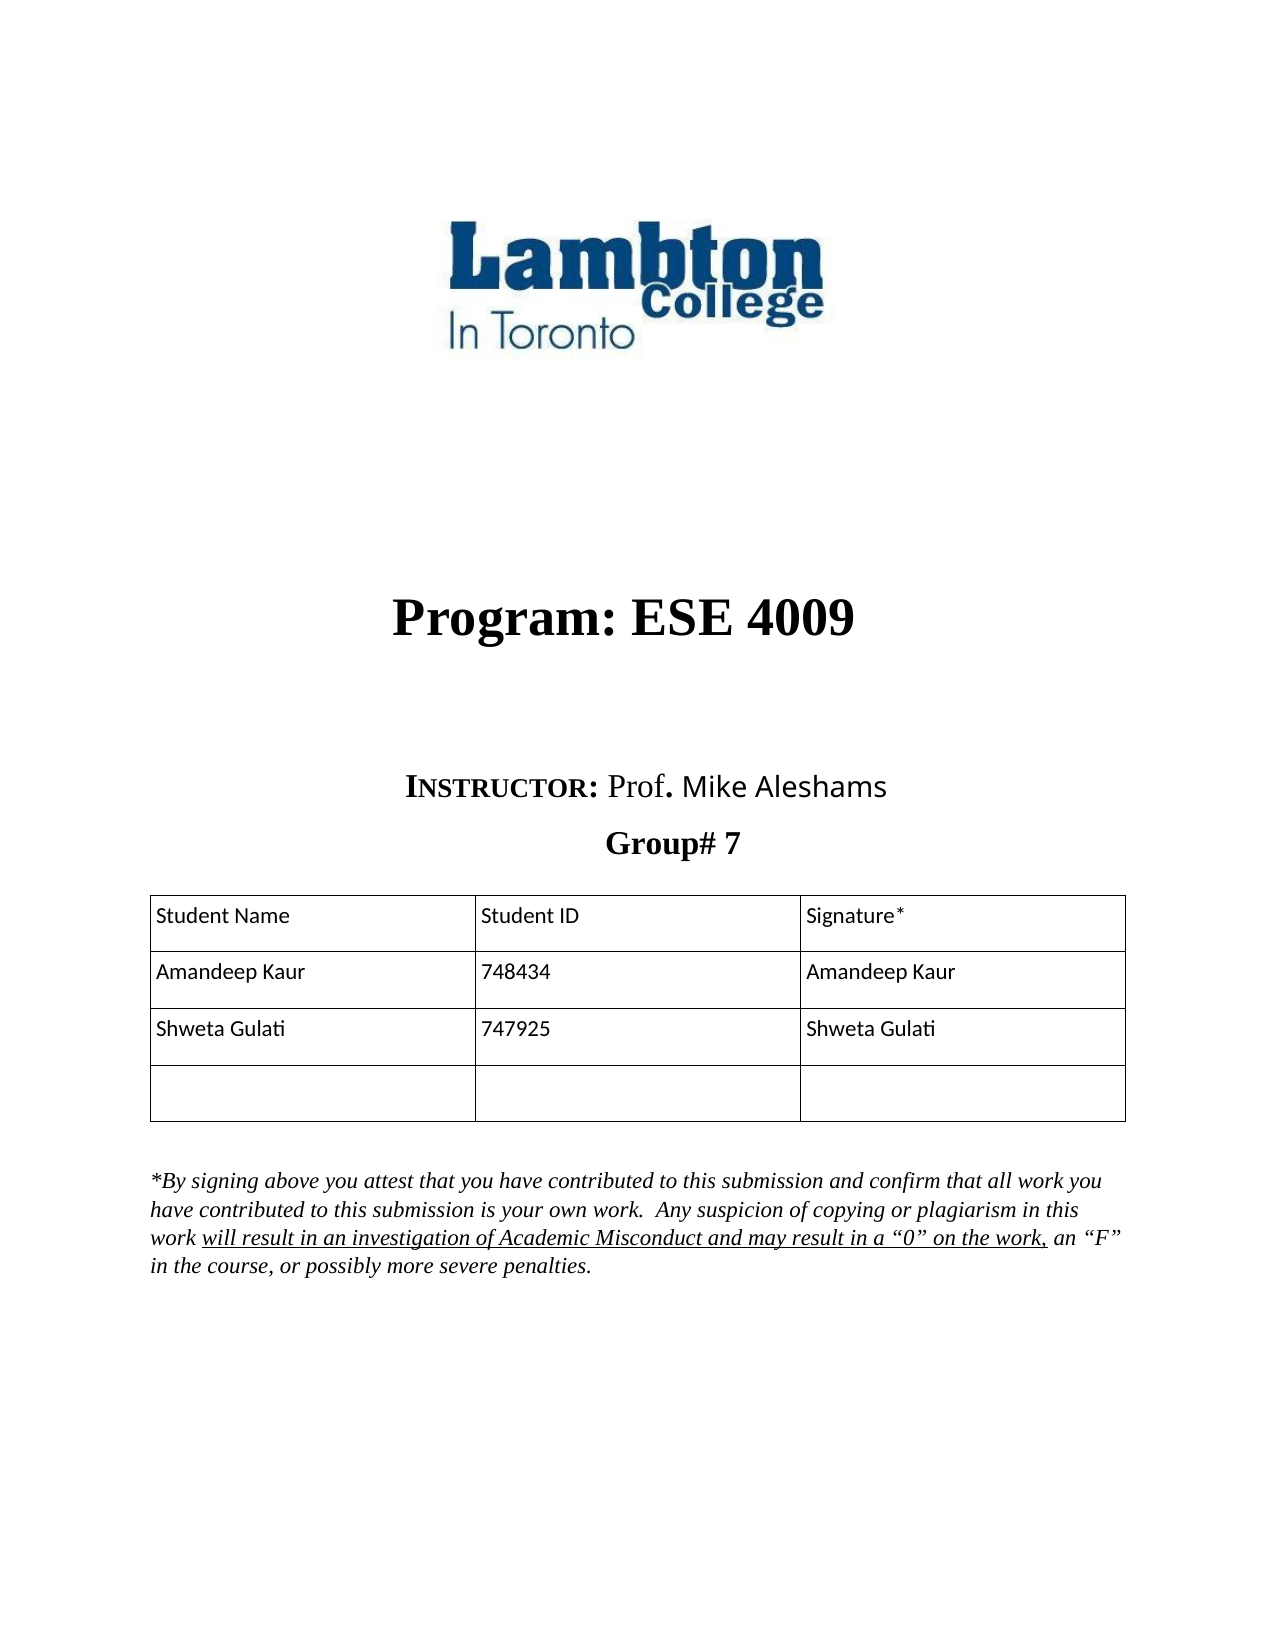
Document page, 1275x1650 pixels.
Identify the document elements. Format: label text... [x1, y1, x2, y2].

table_cell [476, 1066, 800, 1121]
table_cell Amandeep Kaur [801, 952, 1125, 1008]
table_cell Amandeep Kaur [151, 952, 475, 1008]
table_header Signature* [801, 896, 1125, 951]
table_header Student Name [151, 896, 475, 951]
table_header Student ID [476, 896, 800, 951]
table_cell 748434 [476, 952, 800, 1008]
text *By signing above you attest that you have contributed to this submission and confirm that all work you have contributed to this submission is your own work. Any suspicion of copying or plagiarism in this work will result in an investigation of Academic Misconduct and may result in a “0” on the work, an “F” in the course, or possibly more severe penalties. [150, 1168, 1126, 1278]
table_cell 747925 [476, 1009, 800, 1064]
text INSTRUCTOR: Prof. Mike Aleshams [150, 766, 1126, 806]
table_cell Shweta Gulati [151, 1009, 475, 1064]
picture [434, 202, 841, 364]
table_cell [151, 1066, 475, 1121]
table_cell [801, 1066, 1125, 1121]
text Program: ESE 4009 [150, 565, 1125, 652]
table_cell Shweta Gulati [801, 1009, 1125, 1064]
subtitle Group# 7 [220, 823, 1126, 861]
